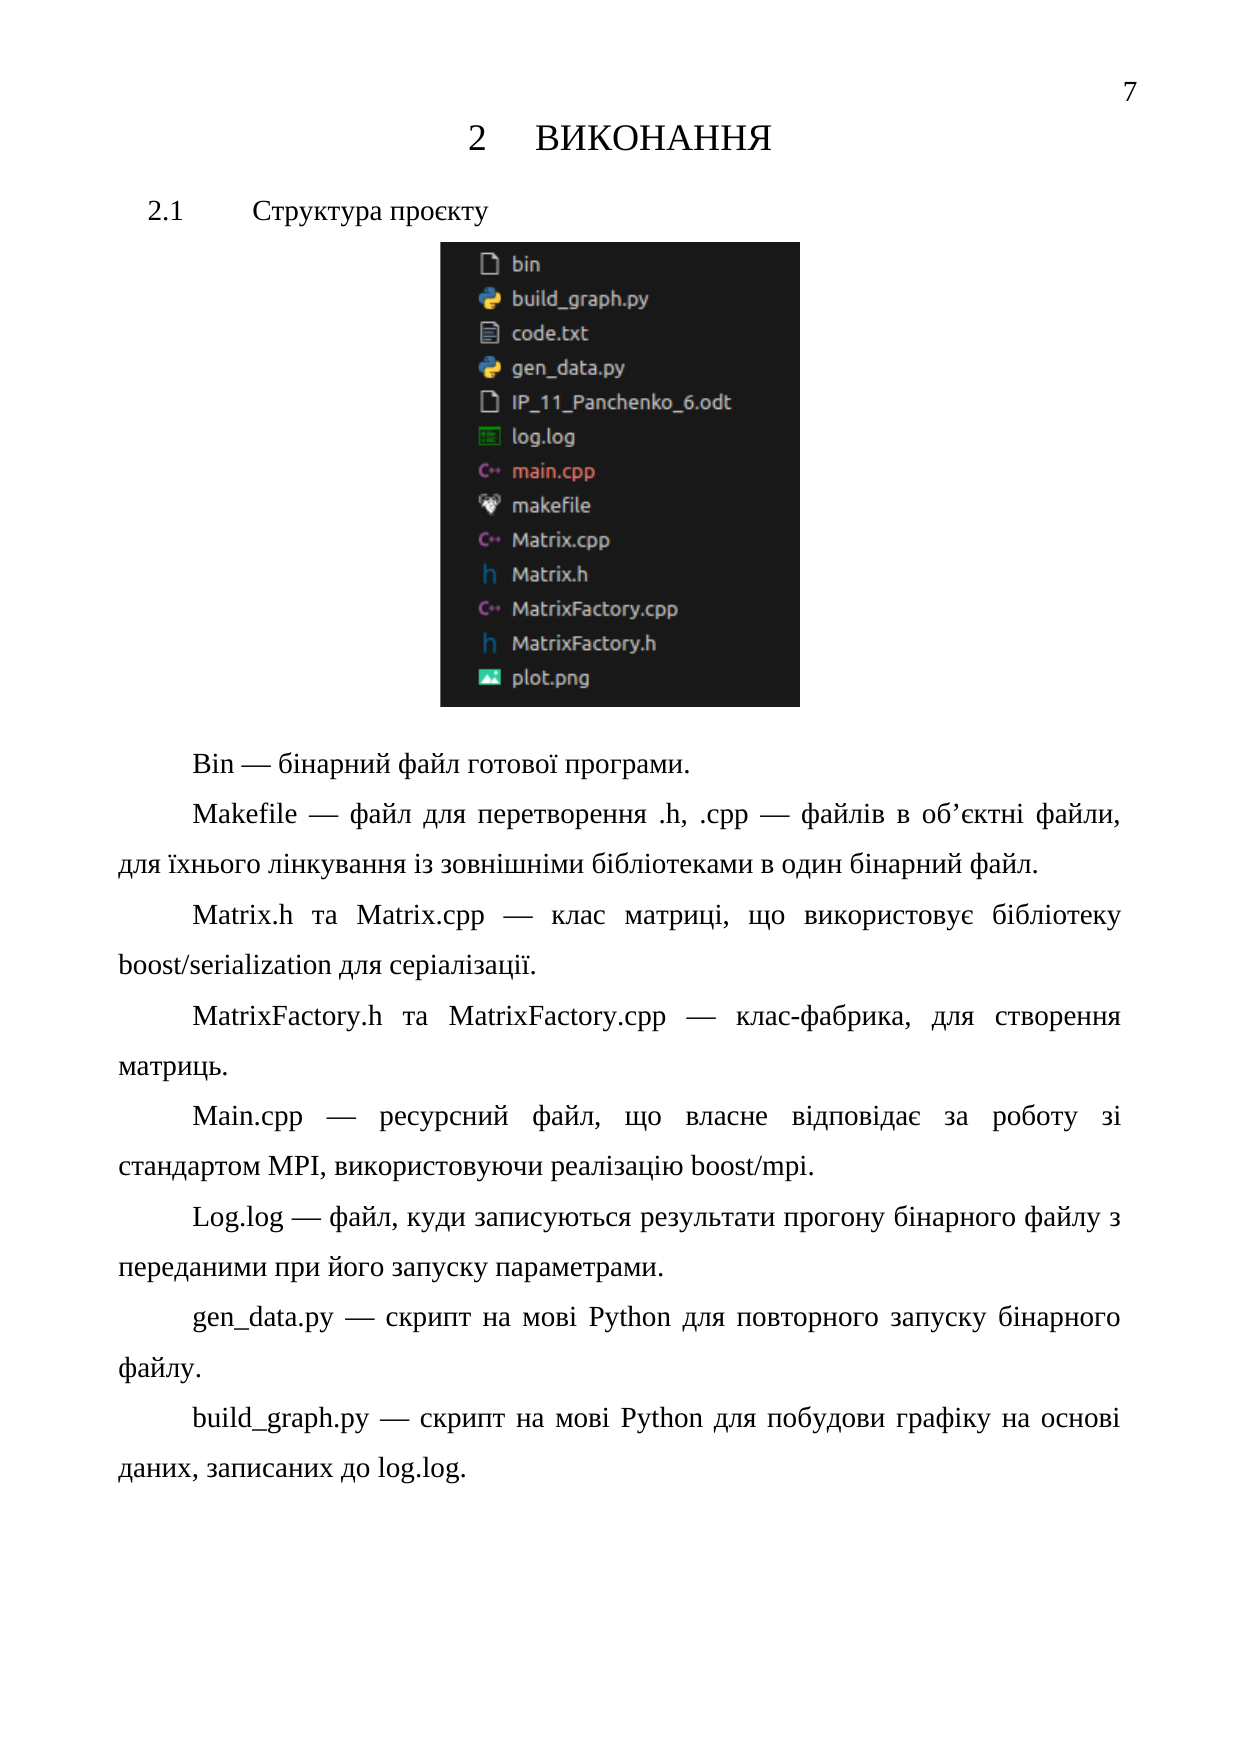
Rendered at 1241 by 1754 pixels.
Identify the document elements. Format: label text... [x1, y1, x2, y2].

text build_graph.py — скрипт на мові Python для побудови графіку на основі даних, записаних до log.log. [118, 1400, 1122, 1484]
text Matrix.h та Matrix.cpp — клас матриці, що використовує бібліотеку boost/serialization для серіалізації. [118, 897, 1122, 981]
subtitle Виконання [118, 115, 1122, 158]
text Log.log — файл, куди записуються результати прогону бінарного файлу з переданими при його запуску параметрами. [118, 1199, 1122, 1283]
text Main.cpp — ресурсний файл, що власне відповідає за роботу зі стандартом MPI, використовуючи реалізацію boost/mpi. [118, 1098, 1122, 1182]
text MatrixFactory.h та MatrixFactory.cpp — клас-фабрика, для створення матриць. [118, 998, 1122, 1081]
text Makefile — файл для перетворення .h, .cpp — файлів в об’єктні файли, для їхнього лінкування із зовнішніми бібліотеками в один бінарний файл. [118, 796, 1122, 880]
picture [440, 242, 800, 707]
text Bin — бінарний файл готової програми. [118, 746, 1122, 779]
text gen_data.py — скрипт на мові Python для повторного запуску бінарного файлу. [118, 1299, 1122, 1383]
subtitle Структура проєкту [118, 193, 1122, 226]
